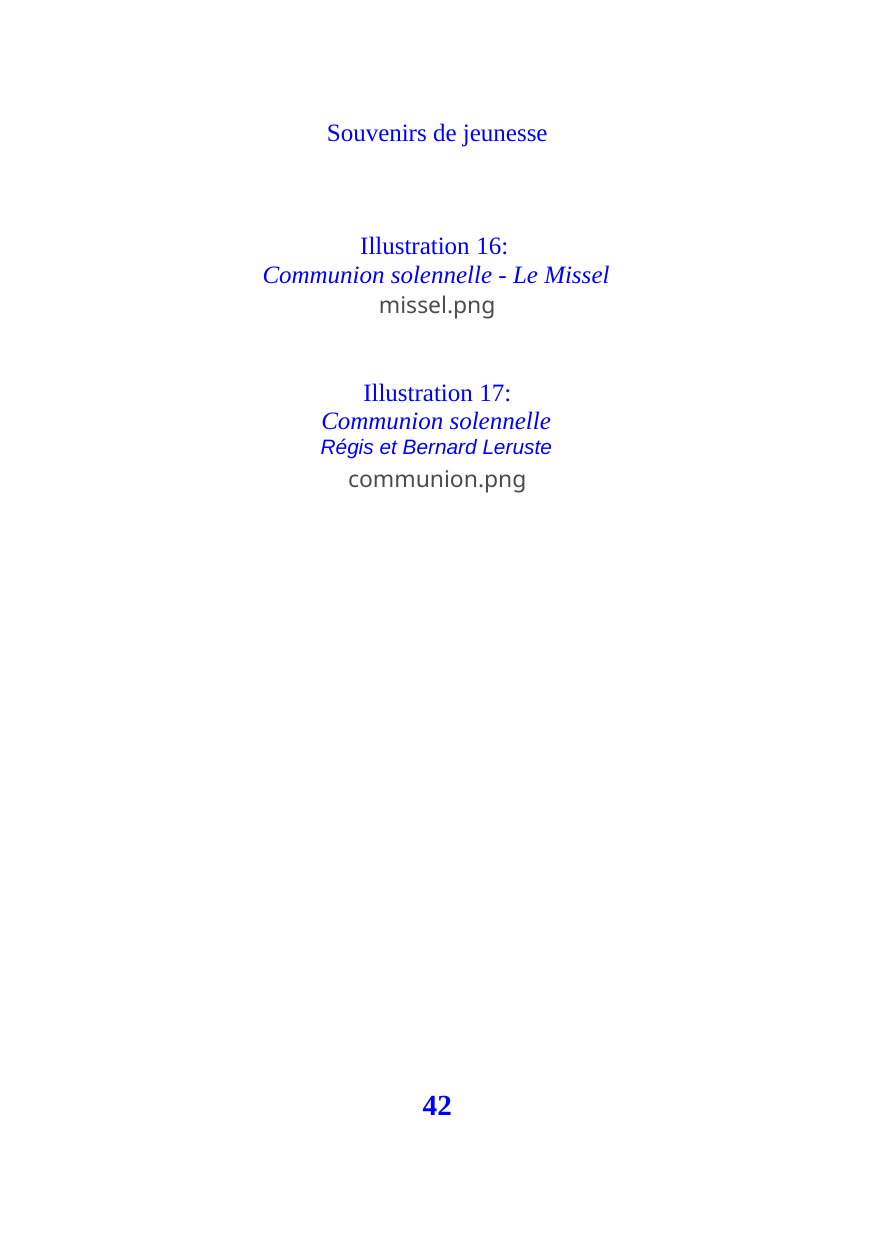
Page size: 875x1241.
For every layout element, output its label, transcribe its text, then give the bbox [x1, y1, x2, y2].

text Illustration 16: [118, 231, 756, 260]
text missel.png [118, 289, 756, 320]
text Communion solennelle - Le Missel [118, 260, 756, 289]
text communion.png [118, 463, 756, 494]
text Communion solennelle [118, 406, 756, 435]
text Régis et Bernard Leruste [118, 435, 756, 459]
text Illustration 17: [118, 378, 756, 406]
